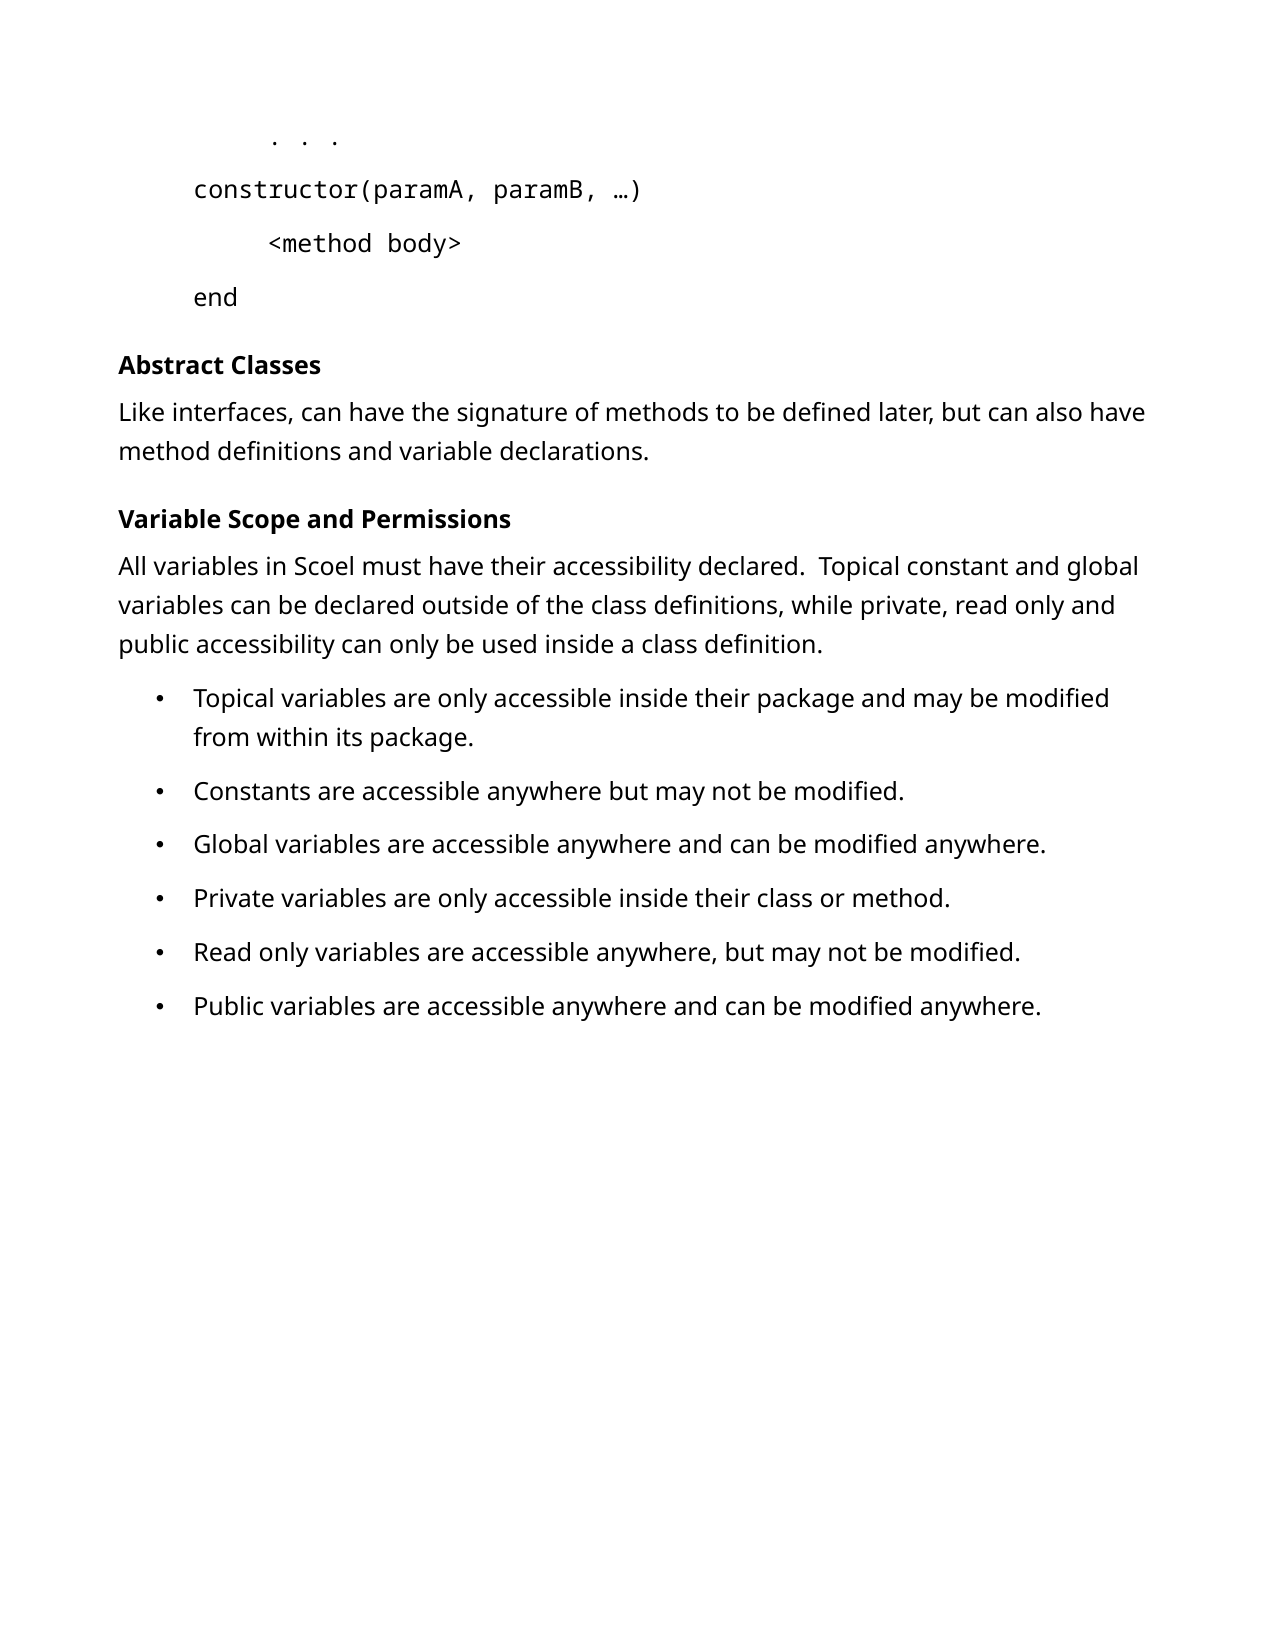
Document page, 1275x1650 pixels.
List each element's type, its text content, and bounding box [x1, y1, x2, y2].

subtitle Abstract Classes [118, 348, 1157, 382]
list Topical variables are only accessible inside their package and may be modified from within its package. [156, 680, 1157, 754]
text <method body> [193, 226, 1157, 260]
text Like interfaces, can have the signature of methods to be defined later, but can also have method definitions and variable declarations. [118, 394, 1157, 467]
text end [193, 279, 1157, 313]
list Constants are accessible anywhere but may not be modified. [156, 773, 1157, 807]
subtitle Variable Scope and Permissions [118, 502, 1157, 536]
list Read only variables are accessible anywhere, but may not be modified. [156, 934, 1157, 969]
text All variables in Scoel must have their accessibility declared. Topical constant and global variables can be declared outside of the class definitions, while private, read only and public accessibility can only be used inside a class definition. [118, 548, 1157, 661]
list Private variables are only accessible inside their class or method. [156, 881, 1157, 915]
text constructor(paramA, paramB, …) [193, 172, 1157, 206]
list Public variables are accessible anywhere and can be modified anywhere. [156, 988, 1157, 1022]
list Global variables are accessible anywhere and can be modified anywhere. [156, 827, 1157, 861]
text . . . [193, 118, 1157, 152]
